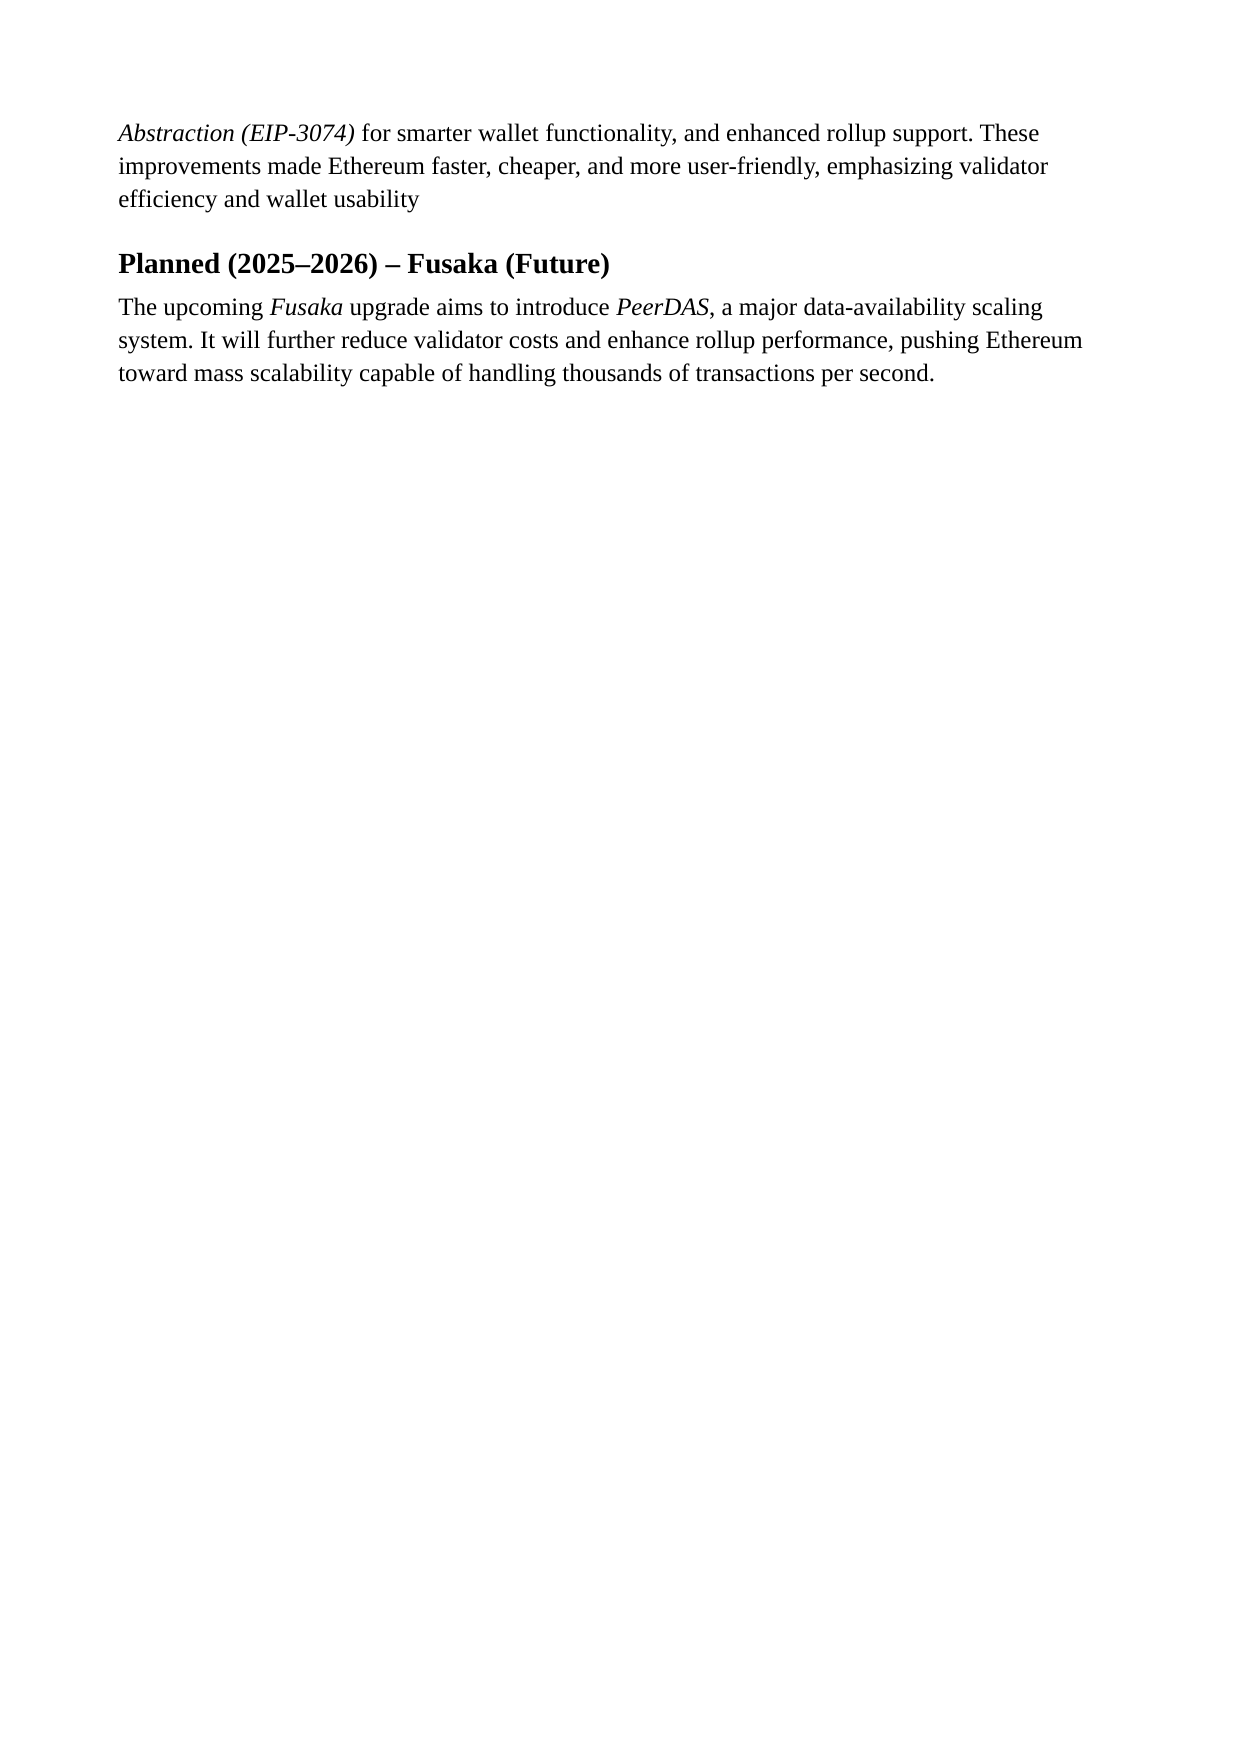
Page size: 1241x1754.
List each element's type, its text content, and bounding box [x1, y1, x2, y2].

text Abstraction (EIP-3074) for smarter wallet functionality, and enhanced rollup support. These improvements made Ethereum faster, cheaper, and more user-friendly, emphasizing validator efficiency and wallet usability [118, 118, 1122, 213]
subtitle Planned (2025–2026) – Fusaka (Future) [118, 246, 1122, 280]
text The upcoming Fusaka upgrade aims to introduce PeerDAS, a major data-availability scaling system. It will further reduce validator costs and enhance rollup performance, pushing Ethereum toward mass scalability capable of handling thousands of transactions per second. [118, 292, 1122, 387]
